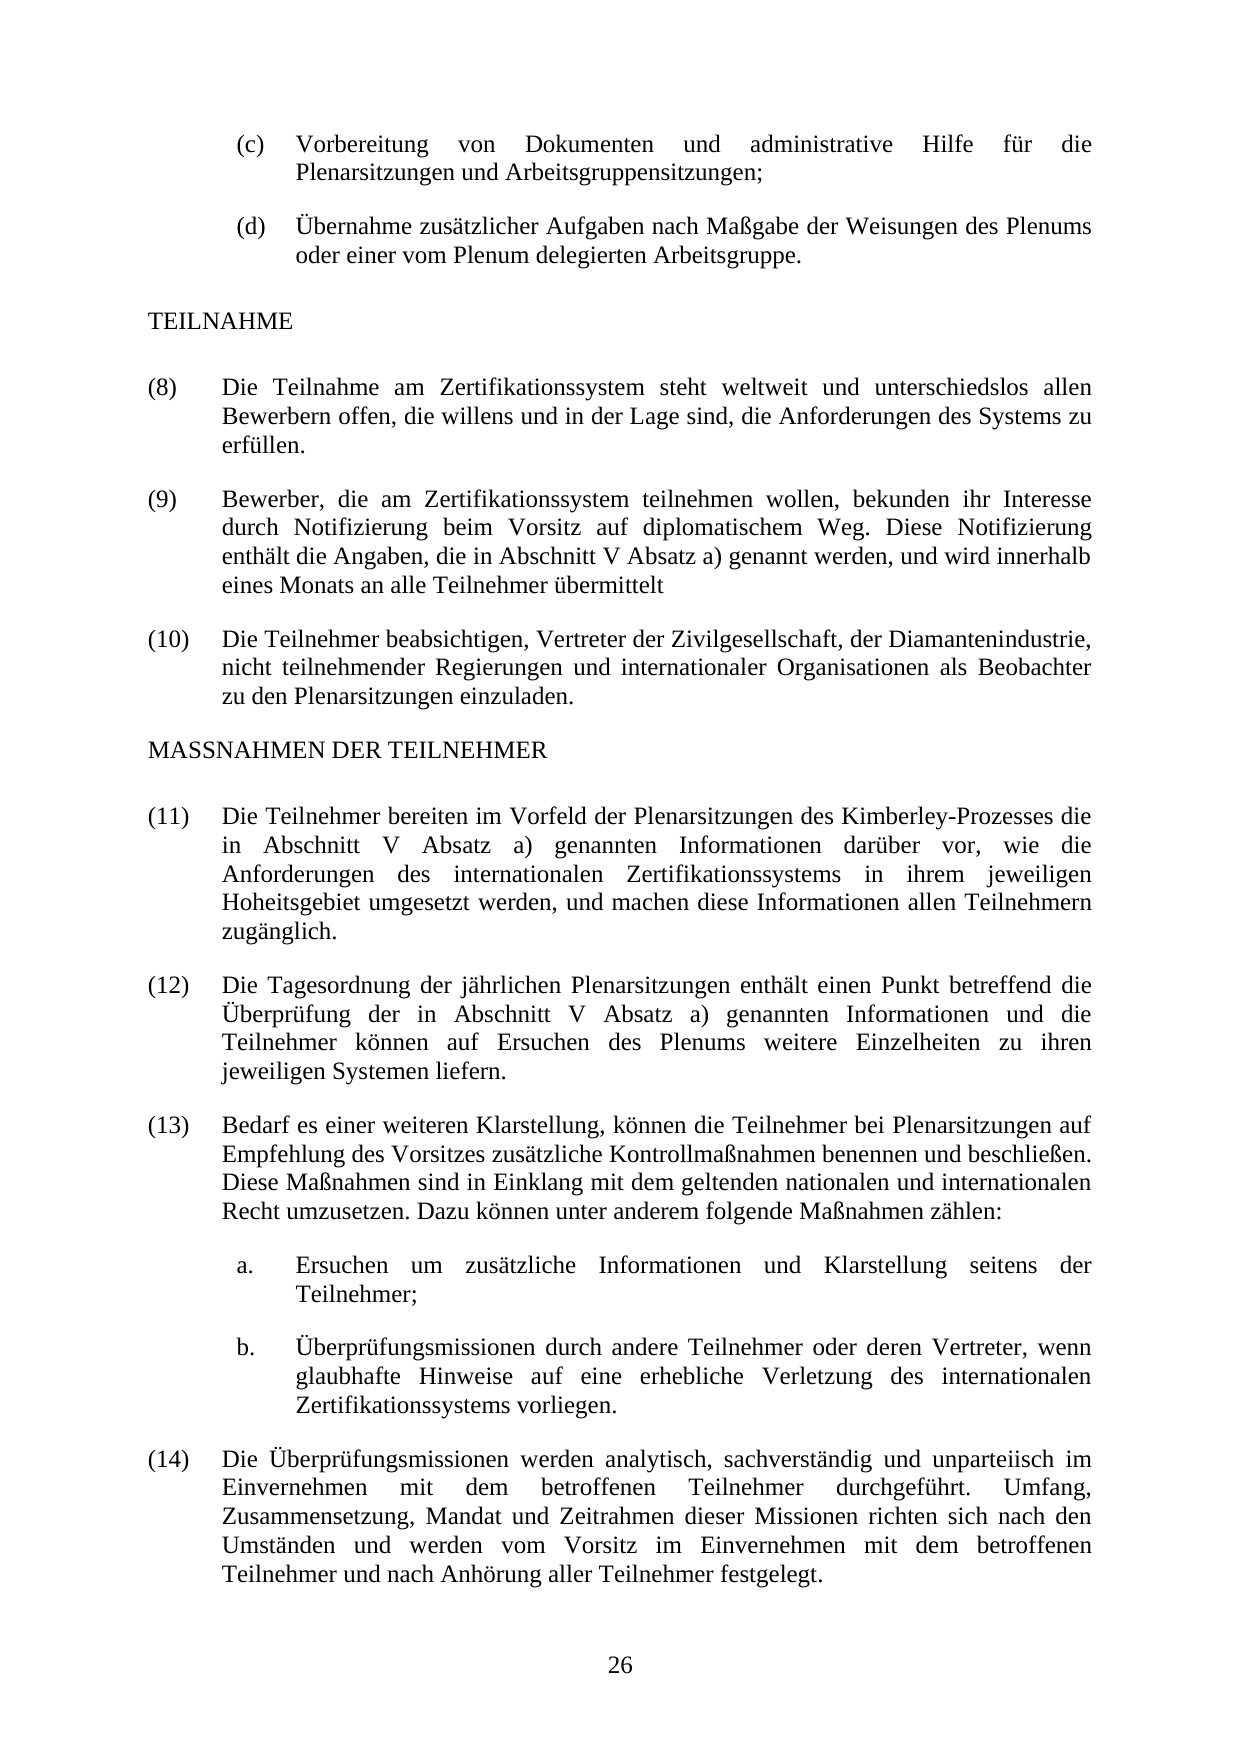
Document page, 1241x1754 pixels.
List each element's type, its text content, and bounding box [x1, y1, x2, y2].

text a. Ersuchen um zusätzliche Informationen und Klarstellung seitens der Teilnehmer; [236, 1250, 1092, 1307]
text (c) Vorbereitung von Dokumenten und administrative Hilfe für die Plenarsitzungen und Arbeitsgruppensitzungen; [236, 129, 1092, 186]
text TEILNAHME [148, 306, 1092, 335]
text MASSNAHMEN DER TEILNEHMER [148, 735, 1092, 764]
list Die Teilnehmer bereiten im Vorfeld der Plenarsitzungen des Kimberley-Prozesses die in Abschnitt V Absatz a) genannten Informationen darüber vor, wie die Anforderungen des internationalen Zertifikationssystems in ihrem jeweiligen Hoheitsgebiet umgesetzt werden, und machen diese Informationen allen Teilnehmern zugänglich. [148, 801, 1092, 945]
text (d) Übernahme zusätzlicher Aufgaben nach Maßgabe der Weisungen des Plenums oder einer vom Plenum delegierten Arbeitsgruppe. [236, 211, 1092, 269]
list Die Tagesordnung der jährlichen Plenarsitzungen enthält einen Punkt betreffend die Überprüfung der in Abschnitt V Absatz a) genannten Informationen und die Teilnehmer können auf Ersuchen des Plenums weitere Einzelheiten zu ihren jeweiligen Systemen liefern. [148, 970, 1092, 1085]
list Die Überprüfungsmissionen werden analytisch, sachverständig und unparteiisch im Einvernehmen mit dem betroffenen Teilnehmer durchgeführt. Umfang, Zusammensetzung, Mandat und Zeitrahmen dieser Missionen richten sich nach den Umständen und werden vom Vorsitz im Einvernehmen mit dem betroffenen Teilnehmer und nach Anhörung aller Teilnehmer festgelegt. [148, 1444, 1092, 1587]
text b. Überprüfungsmissionen durch andere Teilnehmer oder deren Vertreter, wenn glaubhafte Hinweise auf eine erhebliche Verletzung des internationalen Zertifikationssystems vorliegen. [236, 1332, 1092, 1419]
list Bewerber, die am Zertifikationssystem teilnehmen wollen, bekunden ihr Interesse durch Notifizierung beim Vorsitz auf diplomatischem Weg. Diese Notifizierung enthält die Angaben, die in Abschnitt V Absatz a) genannt werden, und wird innerhalb eines Monats an alle Teilnehmer übermittelt [148, 484, 1092, 599]
list Bedarf es einer weiteren Klarstellung, können die Teilnehmer bei Plenarsitzungen auf Empfehlung des Vorsitzes zusätzliche Kontrollmaßnahmen benennen und beschließen. Diese Maßnahmen sind in Einklang mit dem geltenden nationalen und internationalen Recht umzusetzen. Dazu können unter anderem folgende Maßnahmen zählen: [148, 1110, 1092, 1225]
list Die Teilnehmer beabsichtigen, Vertreter der Zivilgesellschaft, der Diamantenindustrie, nicht teilnehmender Regierungen und internationaler Organisationen als Beobachter zu den Plenarsitzungen einzuladen. [148, 624, 1092, 710]
list Die Teilnahme am Zertifikationssystem steht weltweit und unterschiedslos allen Bewerbern offen, die willens und in der Lage sind, die Anforderungen des Systems zu erfüllen. [148, 372, 1092, 459]
